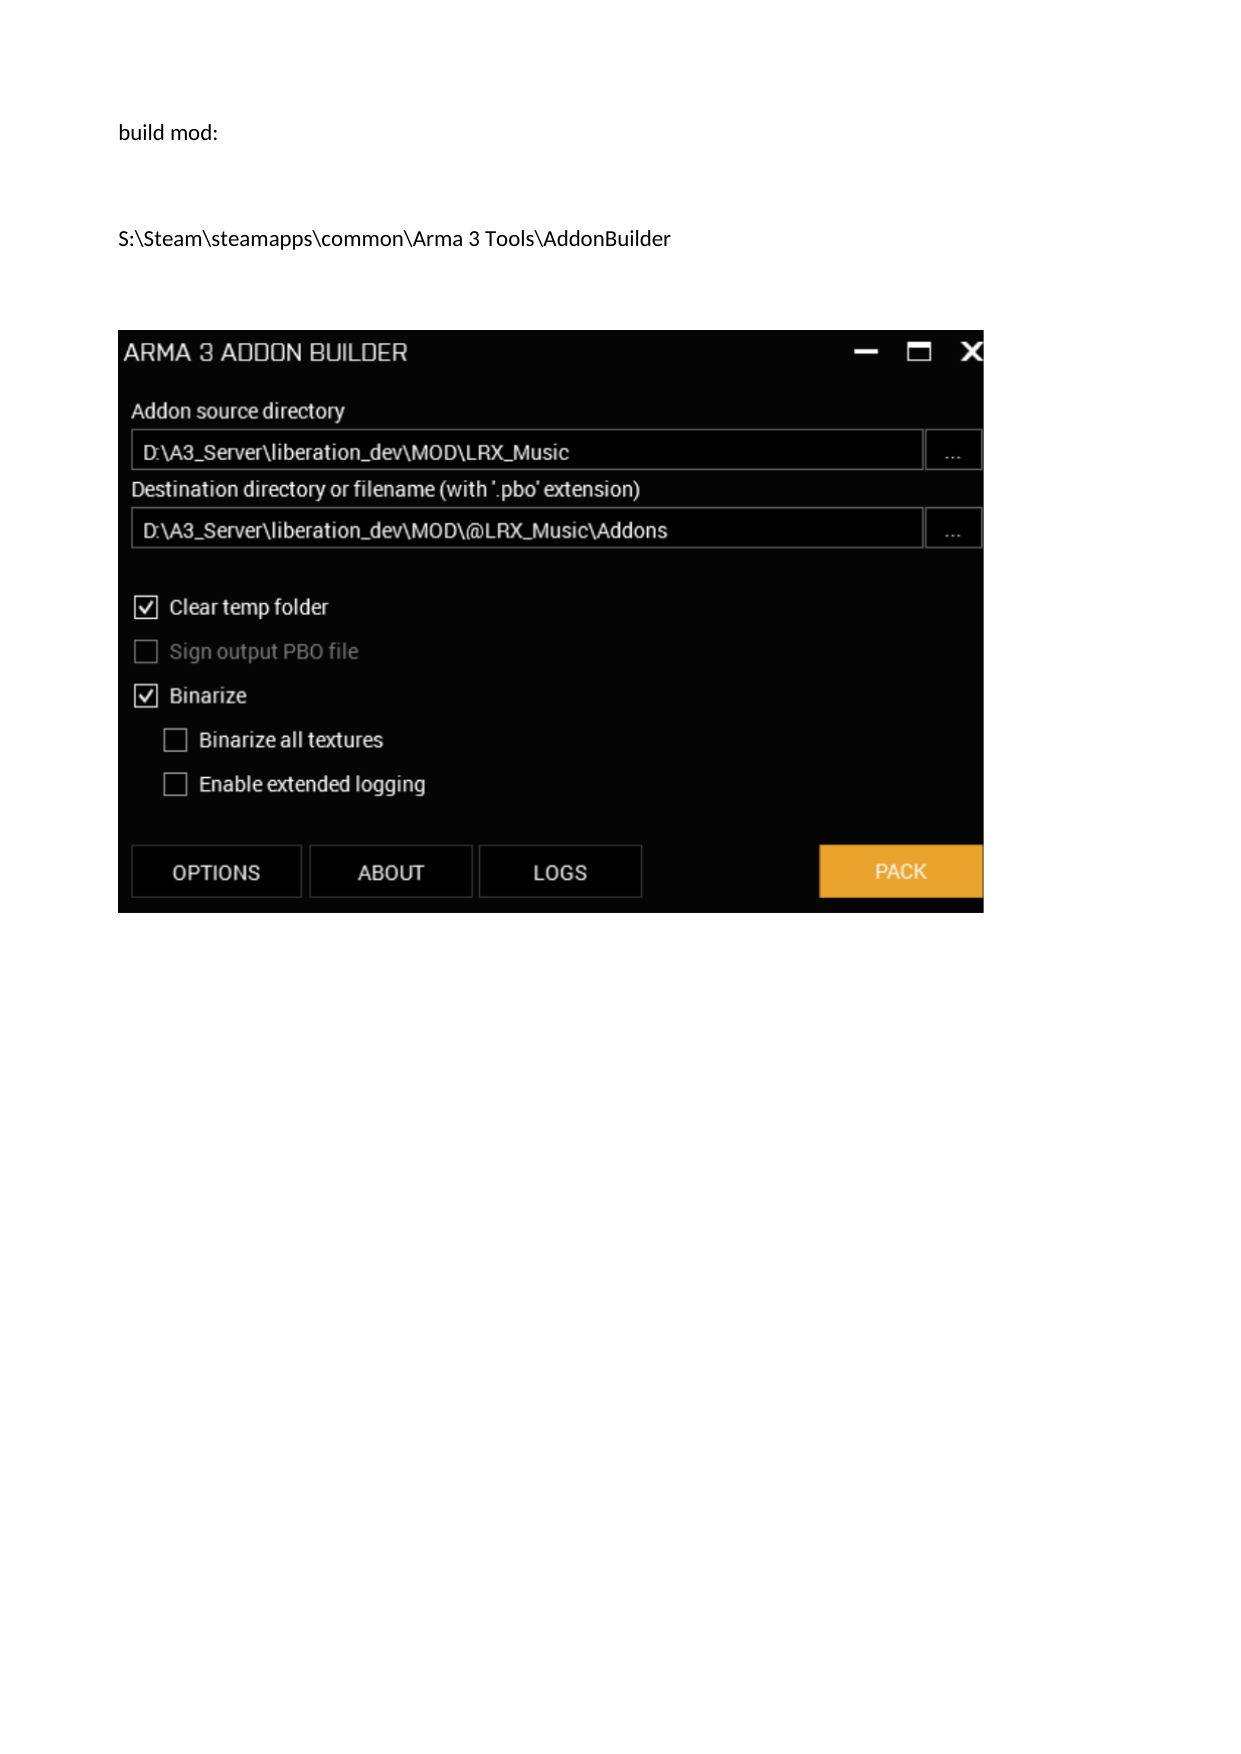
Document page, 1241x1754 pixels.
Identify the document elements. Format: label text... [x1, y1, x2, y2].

text build mod: [118, 118, 1122, 146]
text S:\Steam\steamapps\common\Arma 3 Tools\AddonBuilder [118, 224, 1122, 252]
